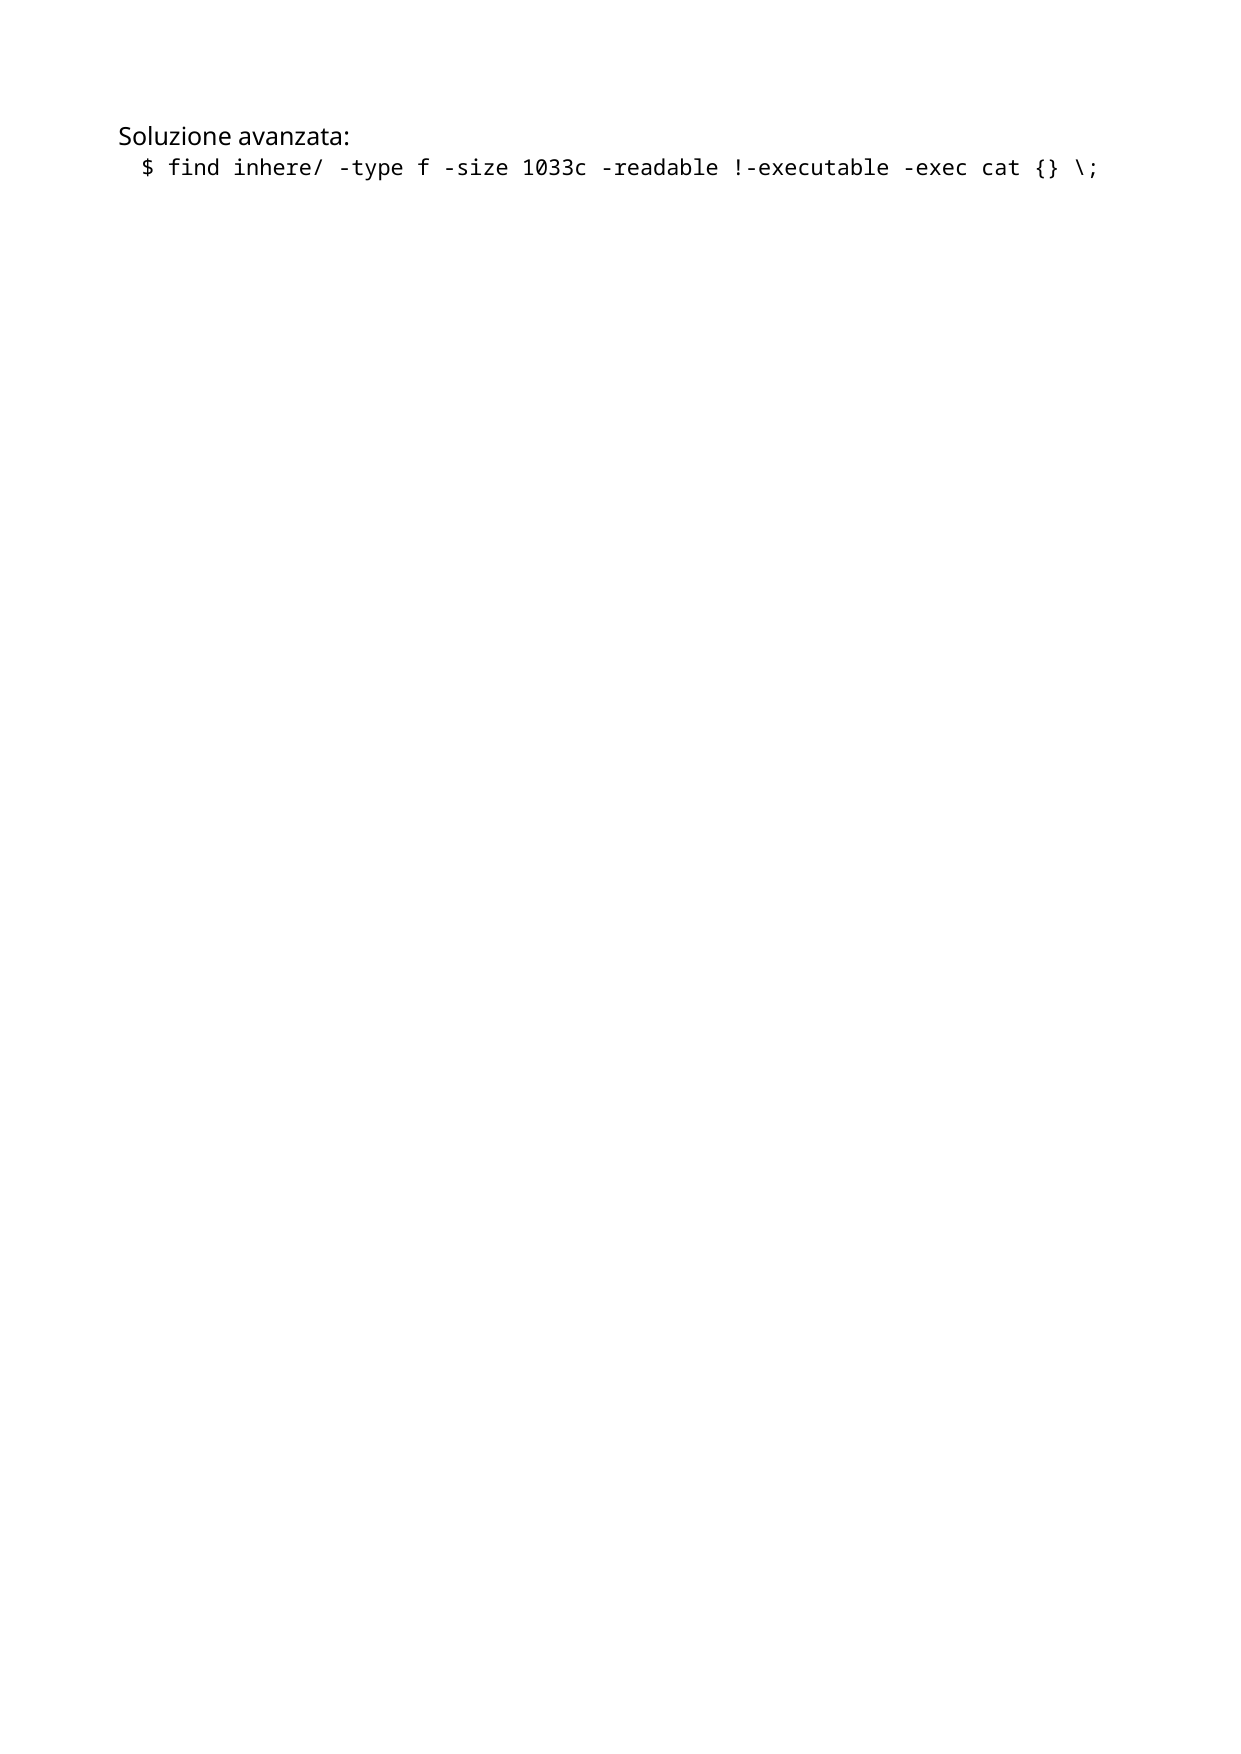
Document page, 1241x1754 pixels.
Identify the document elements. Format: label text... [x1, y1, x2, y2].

text $ find inhere/ -type f -size 1033c -readable !-executable -exec cat {} \; [118, 152, 1122, 182]
text Soluzione avanzata: [118, 118, 1122, 152]
